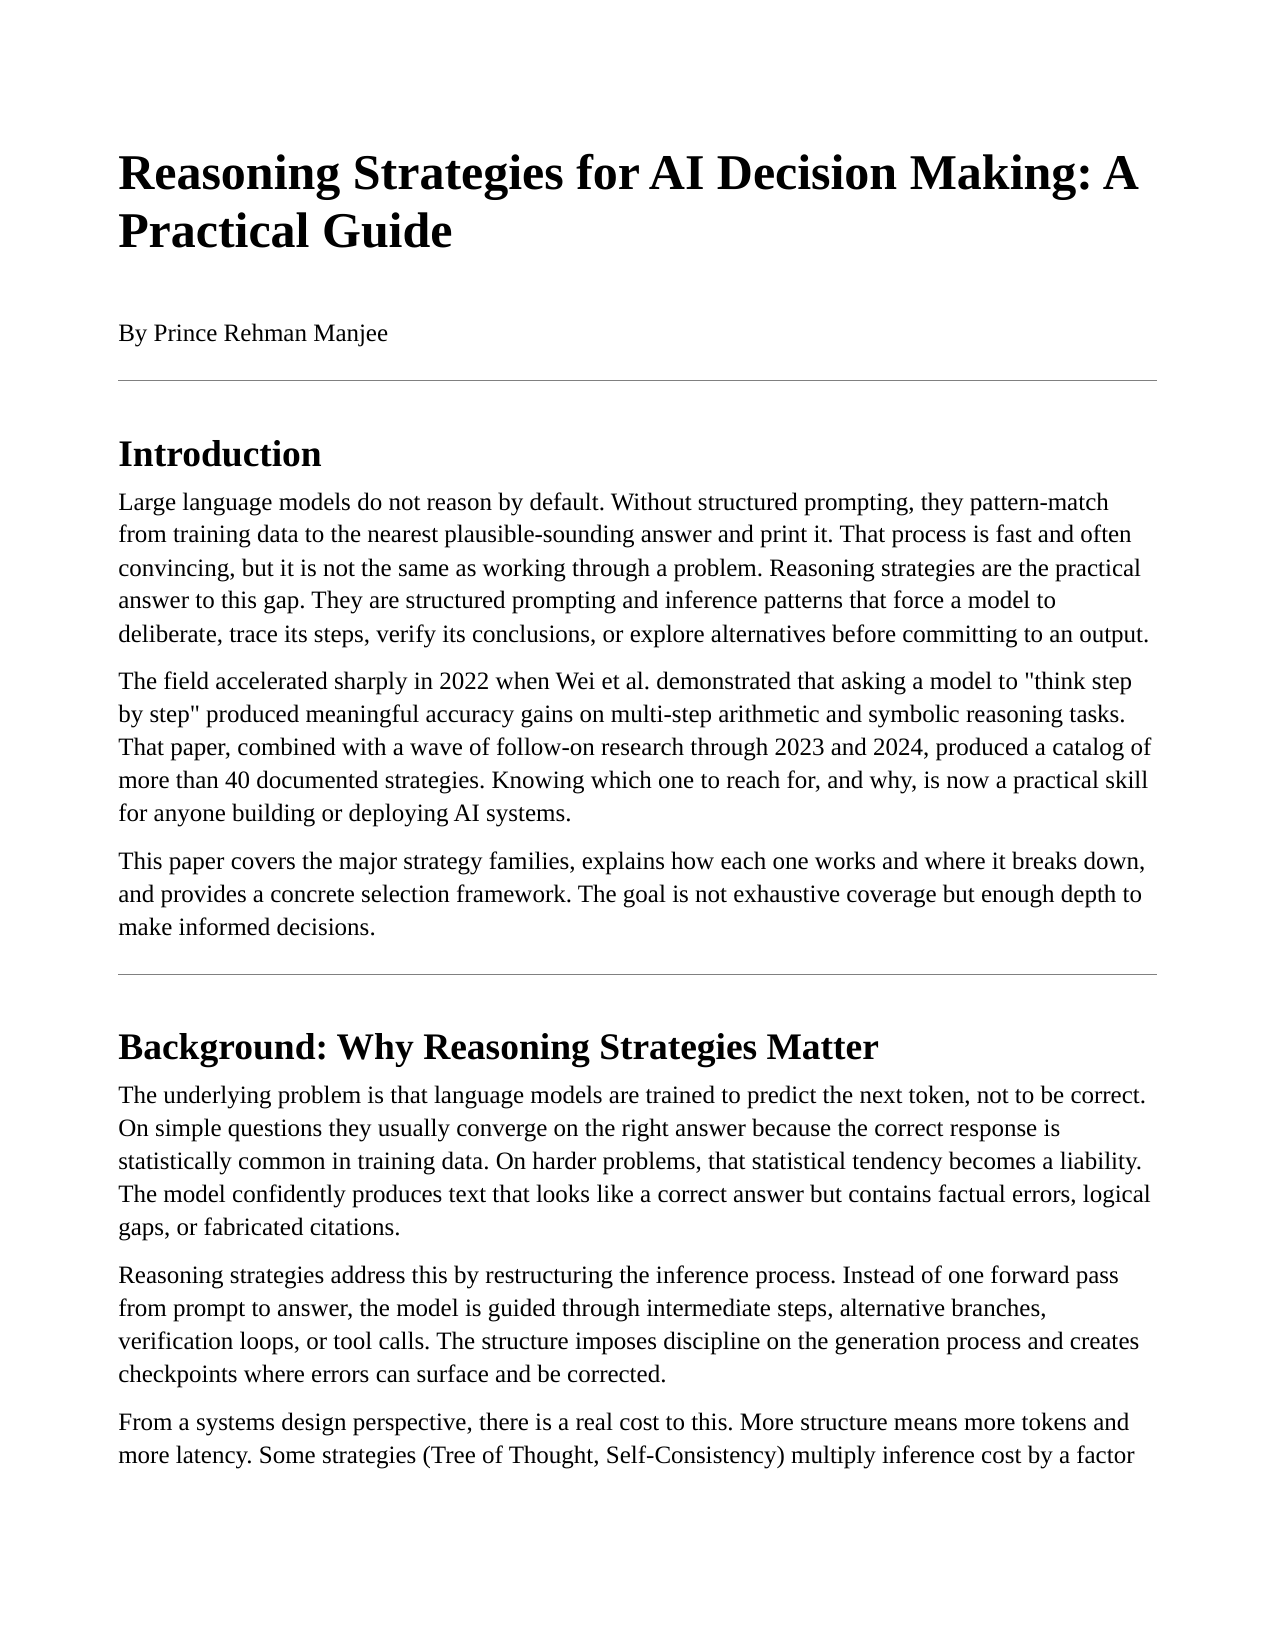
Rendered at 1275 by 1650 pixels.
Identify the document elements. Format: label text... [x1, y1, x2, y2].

text Reasoning strategies address this by restructuring the inference process. Instead of one forward pass from prompt to answer, the model is guided through intermediate steps, alternative branches, verification loops, or tool calls. The structure imposes discipline on the generation process and creates checkpoints where errors can surface and be corrected. [118, 1260, 1157, 1388]
text Large language models do not reason by default. Without structured prompting, they pattern-match from training data to the nearest plausible-sounding answer and print it. That process is fast and often convincing, but it is not the same as working through a problem. Reasoning strategies are the practical answer to this gap. They are structured prompting and inference patterns that force a model to deliberate, trace its steps, verify its conclusions, or explore alternatives before committing to an output. [118, 487, 1157, 647]
subtitle Background: Why Reasoning Strategies Matter [118, 1025, 1157, 1068]
text From a systems design perspective, there is a real cost to this. More structure means more tokens and more latency. Some strategies (Tree of Thought, Self-Consistency) multiply inference cost by a factor [118, 1407, 1157, 1468]
subtitle Introduction [118, 431, 1157, 474]
text By Prince Rehman Manjee [118, 318, 1157, 347]
text The field accelerated sharply in 2022 when Wei et al. demonstrated that asking a model to "think step by step" produced meaningful accuracy gains on multi-step arithmetic and symbolic reasoning tasks. That paper, combined with a wave of follow-on research through 2023 and 2024, produced a catalog of more than 40 documented strategies. Knowing which one to reach for, and why, is now a practical skill for anyone building or deploying AI systems. [118, 666, 1157, 827]
text The underlying problem is that language models are trained to predict the next token, not to be correct. On simple questions they usually converge on the right answer because the correct response is statistically common in training data. On harder problems, that statistical tendency becomes a liability. The model confidently produces text that looks like a correct answer but contains factual errors, logical gaps, or fabricated citations. [118, 1080, 1157, 1241]
subtitle Reasoning Strategies for AI Decision Making: A Practical Guide [118, 143, 1157, 258]
text This paper covers the major strategy families, explains how each one works and where it breaks down, and provides a concrete selection framework. The goal is not exhaustive coverage but enough depth to make informed decisions. [118, 846, 1157, 941]
